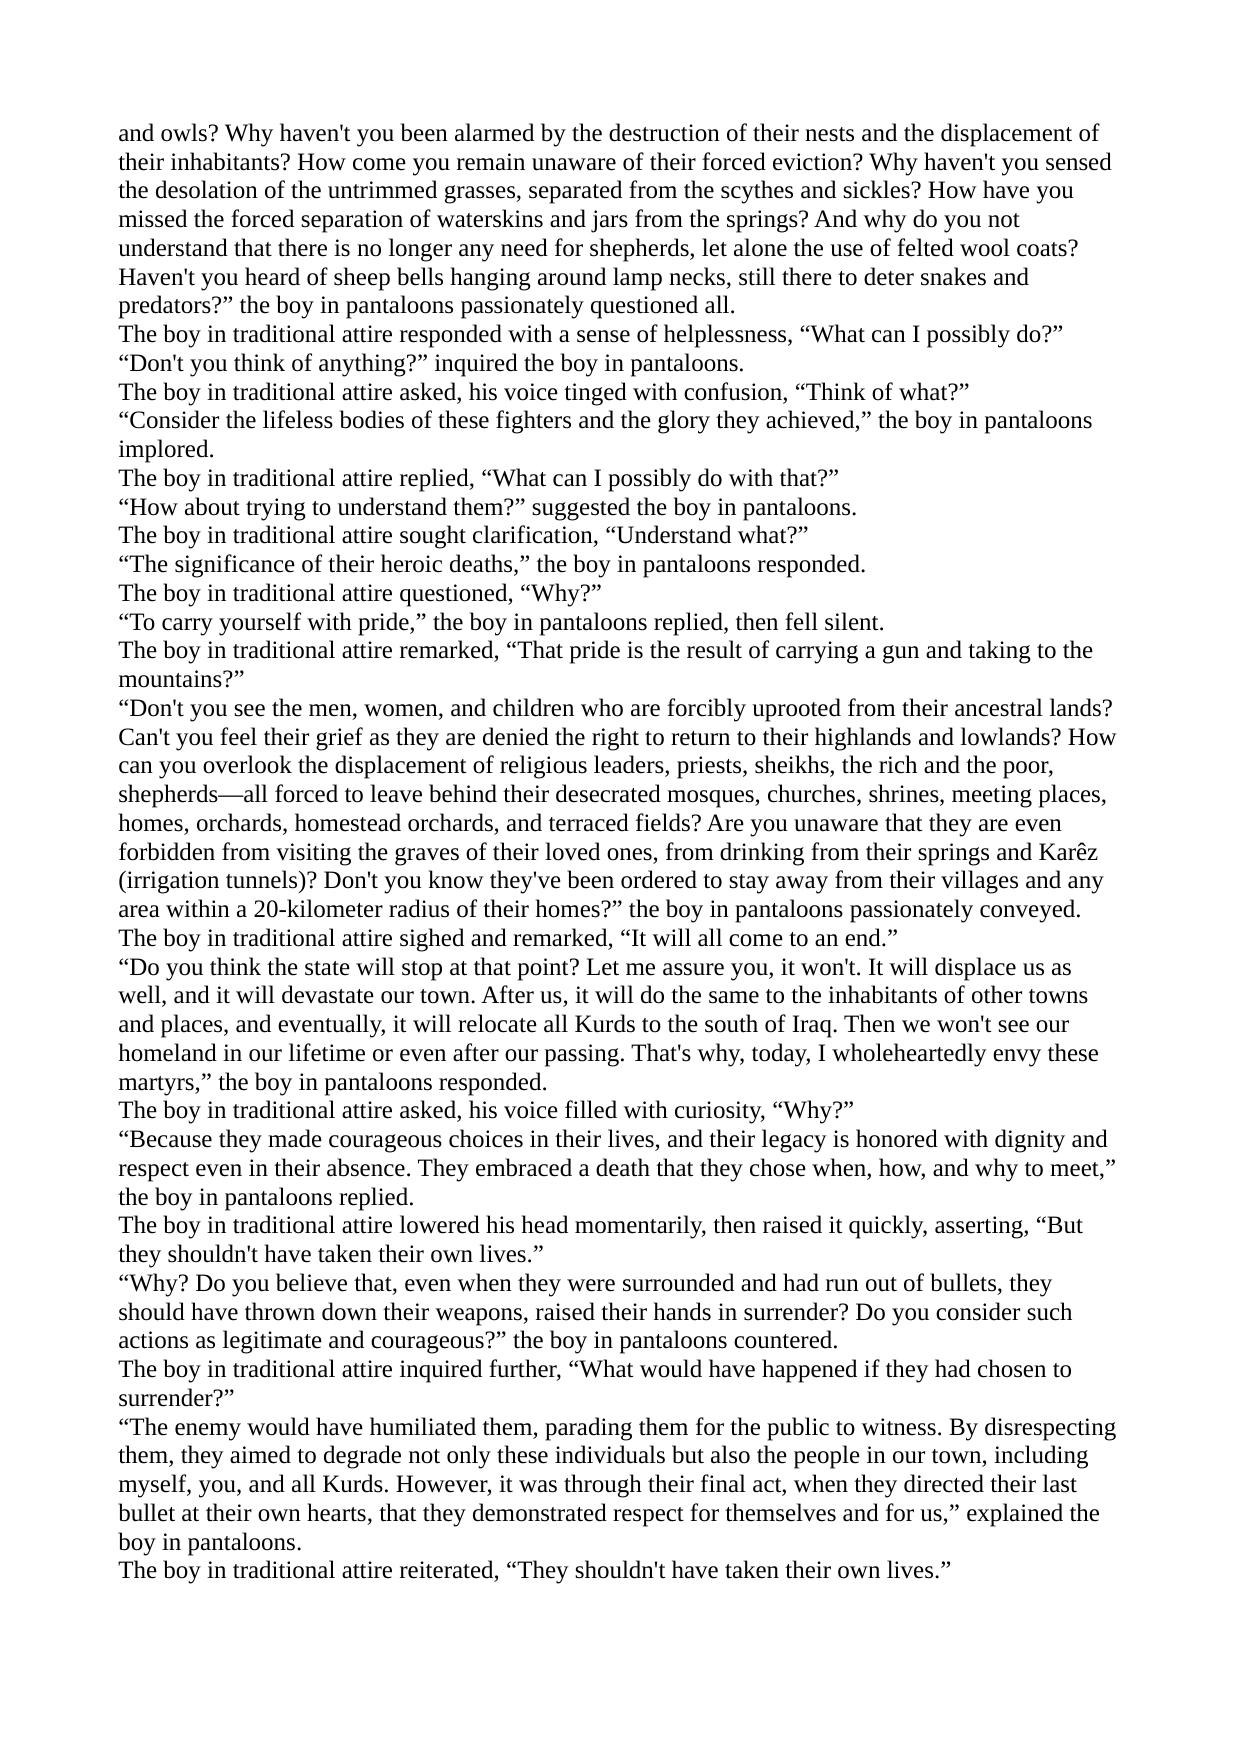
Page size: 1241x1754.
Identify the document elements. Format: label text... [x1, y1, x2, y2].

text “The enemy would have humiliated them, parading them for the public to witness. By disrespecting them, they aimed to degrade not only these individuals but also the people in our town, including myself, you, and all Kurds. However, it was through their final act, when they directed their last bullet at their own hearts, that they demonstrated respect for themselves and for us,” explained the boy in pantaloons. [118, 1412, 1122, 1556]
text and owls? Why haven't you been alarmed by the destruction of their nests and the displacement of their inhabitants? How come you remain unaware of their forced eviction? Why haven't you sensed the desolation of the untrimmed grasses, separated from the scythes and sickles? How have you missed the forced separation of waterskins and jars from the springs? And why do you not understand that there is no longer any need for shepherds, let alone the use of felted wool coats? Haven't you heard of sheep bells hanging around lamp necks, still there to deter snakes and predators?” the boy in pantaloons passionately questioned all. [118, 118, 1122, 319]
text “Do you think the state will stop at that point? Let me assure you, it won't. It will displace us as well, and it will devastate our town. After us, it will do the same to the inhabitants of other towns and places, and eventually, it will relocate all Kurds to the south of Iraq. Then we won't see our homeland in our lifetime or even after our passing. That's why, today, I wholeheartedly envy these martyrs,” the boy in pantaloons responded. [118, 952, 1122, 1096]
text The boy in traditional attire asked, his voice tinged with confusion, “Think of what?” [118, 377, 1122, 406]
text The boy in traditional attire remarked, “That pride is the result of carrying a gun and taking to the mountains?” [118, 636, 1122, 693]
text The boy in traditional attire lowered his head momentarily, then raised it quickly, asserting, “But they shouldn't have taken their own lives.” [118, 1211, 1122, 1268]
text “How about trying to understand them?” suggested the boy in pantaloons. [118, 492, 1122, 521]
text “Don't you think of anything?” inquired the boy in pantaloons. [118, 348, 1122, 377]
text The boy in traditional attire replied, “What can I possibly do with that?” [118, 463, 1122, 492]
text The boy in traditional attire inquired further, “What would have happened if they had chosen to surrender?” [118, 1354, 1122, 1412]
text The boy in traditional attire reiterated, “They shouldn't have taken their own lives.” [118, 1556, 1122, 1584]
text The boy in traditional attire sighed and remarked, “It will all come to an end.” [118, 923, 1122, 952]
text The boy in traditional attire questioned, “Why?” [118, 578, 1122, 607]
text “Don't you see the men, women, and children who are forcibly uprooted from their ancestral lands? Can't you feel their grief as they are denied the right to return to their highlands and lowlands? How can you overlook the displacement of religious leaders, priests, sheikhs, the rich and the poor, shepherds—all forced to leave behind their desecrated mosques, churches, shrines, meeting places, homes, orchards, homestead orchards, and terraced fields? Are you unaware that they are even forbidden from visiting the graves of their loved ones, from drinking from their springs and Karêz (irrigation tunnels)? Don't you know they've been ordered to stay away from their villages and any area within a 20-kilometer radius of their homes?” the boy in pantaloons passionately conveyed. [118, 693, 1122, 923]
text “Consider the lifeless bodies of these fighters and the glory they achieved,” the boy in pantaloons implored. [118, 406, 1122, 463]
text “The significance of their heroic deaths,” the boy in pantaloons responded. [118, 549, 1122, 578]
text The boy in traditional attire asked, his voice filled with curiosity, “Why?” [118, 1096, 1122, 1124]
text The boy in traditional attire sought clarification, “Understand what?” [118, 521, 1122, 549]
text “To carry yourself with pride,” the boy in pantaloons replied, then fell silent. [118, 607, 1122, 636]
text “Because they made courageous choices in their lives, and their legacy is honored with dignity and respect even in their absence. They embraced a death that they chose when, how, and why to meet,” the boy in pantaloons replied. [118, 1124, 1122, 1211]
text “Why? Do you believe that, even when they were surrounded and had run out of bullets, they should have thrown down their weapons, raised their hands in surrender? Do you consider such actions as legitimate and courageous?” the boy in pantaloons countered. [118, 1268, 1122, 1354]
text The boy in traditional attire responded with a sense of helplessness, “What can I possibly do?” [118, 319, 1122, 348]
